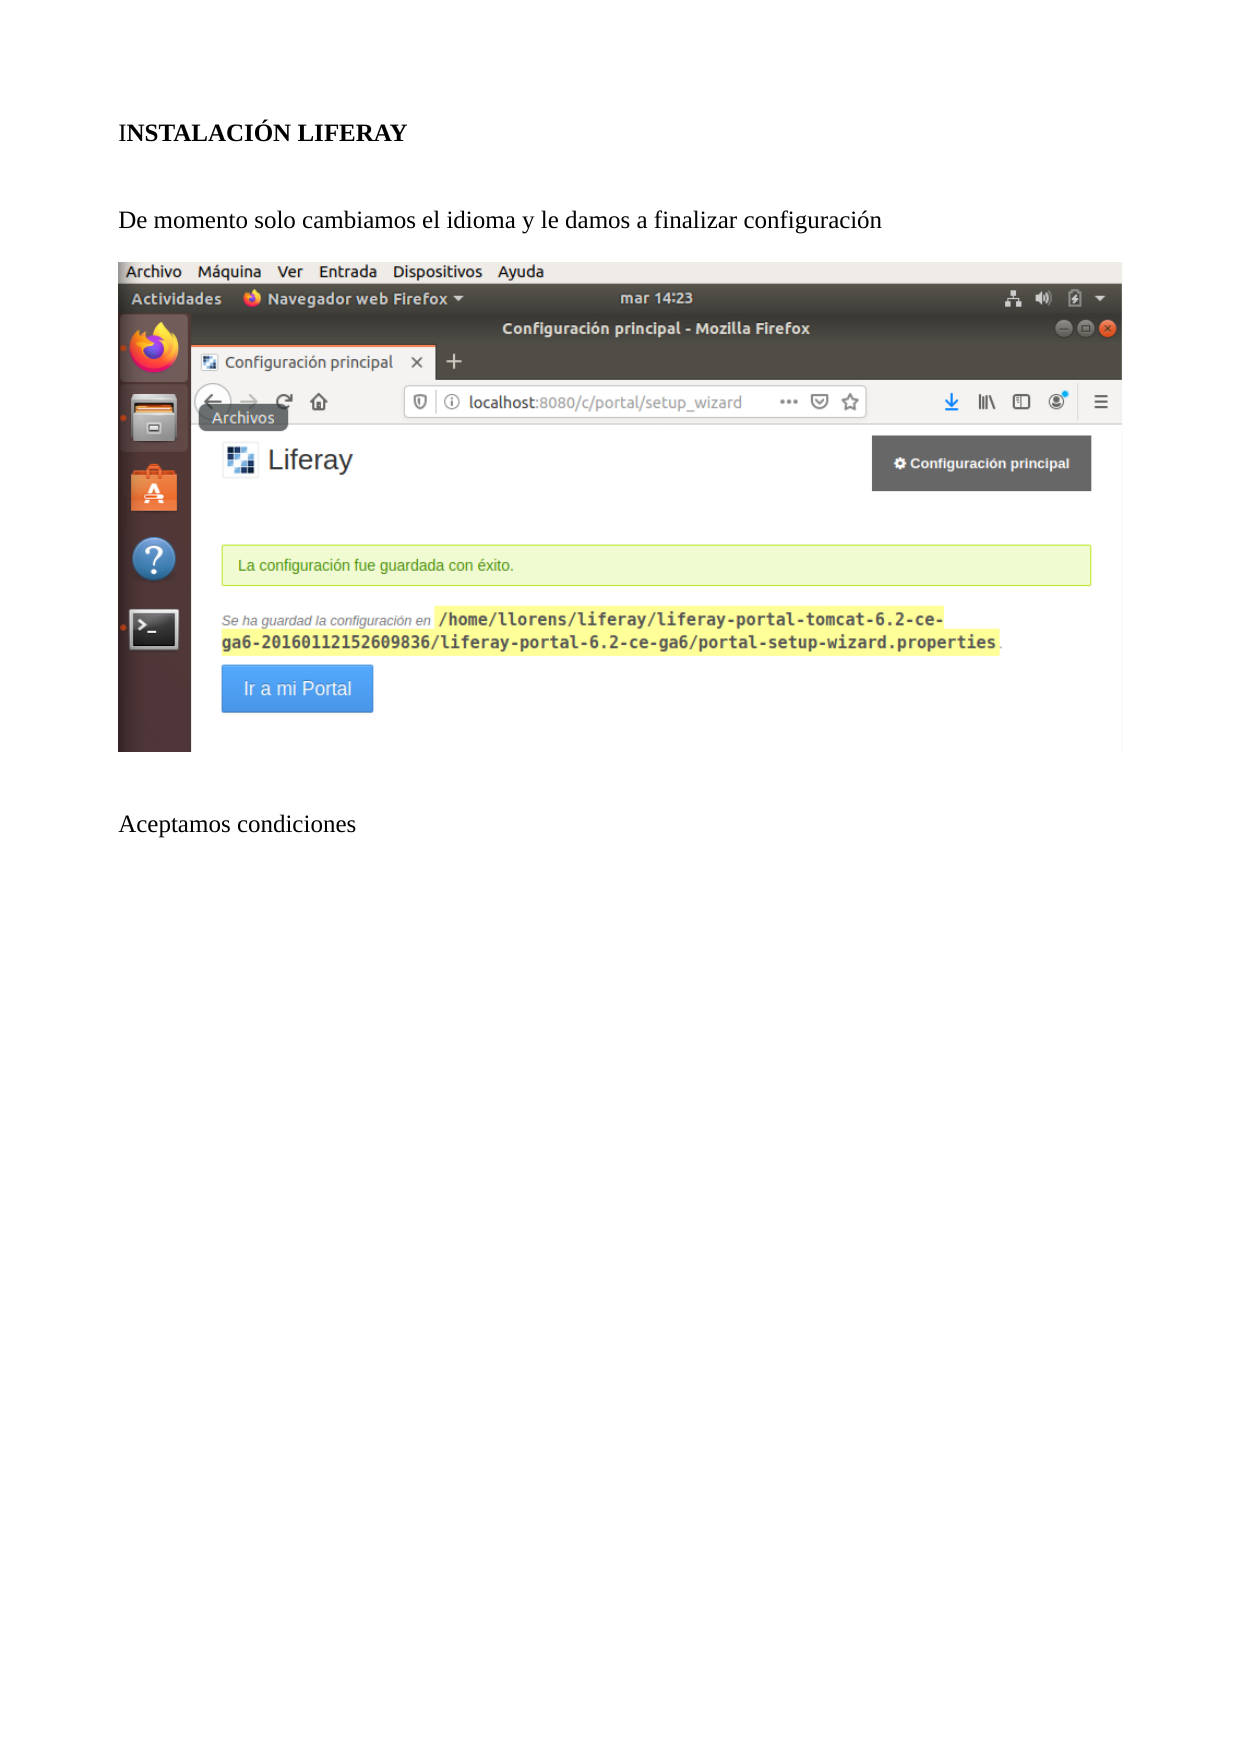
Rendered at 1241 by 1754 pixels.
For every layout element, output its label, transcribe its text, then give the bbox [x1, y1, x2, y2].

picture [118, 262, 1123, 752]
text Aceptamos condiciones [118, 809, 1122, 838]
text De momento solo cambiamos el idioma y le damos a finalizar configuración [118, 205, 1122, 234]
